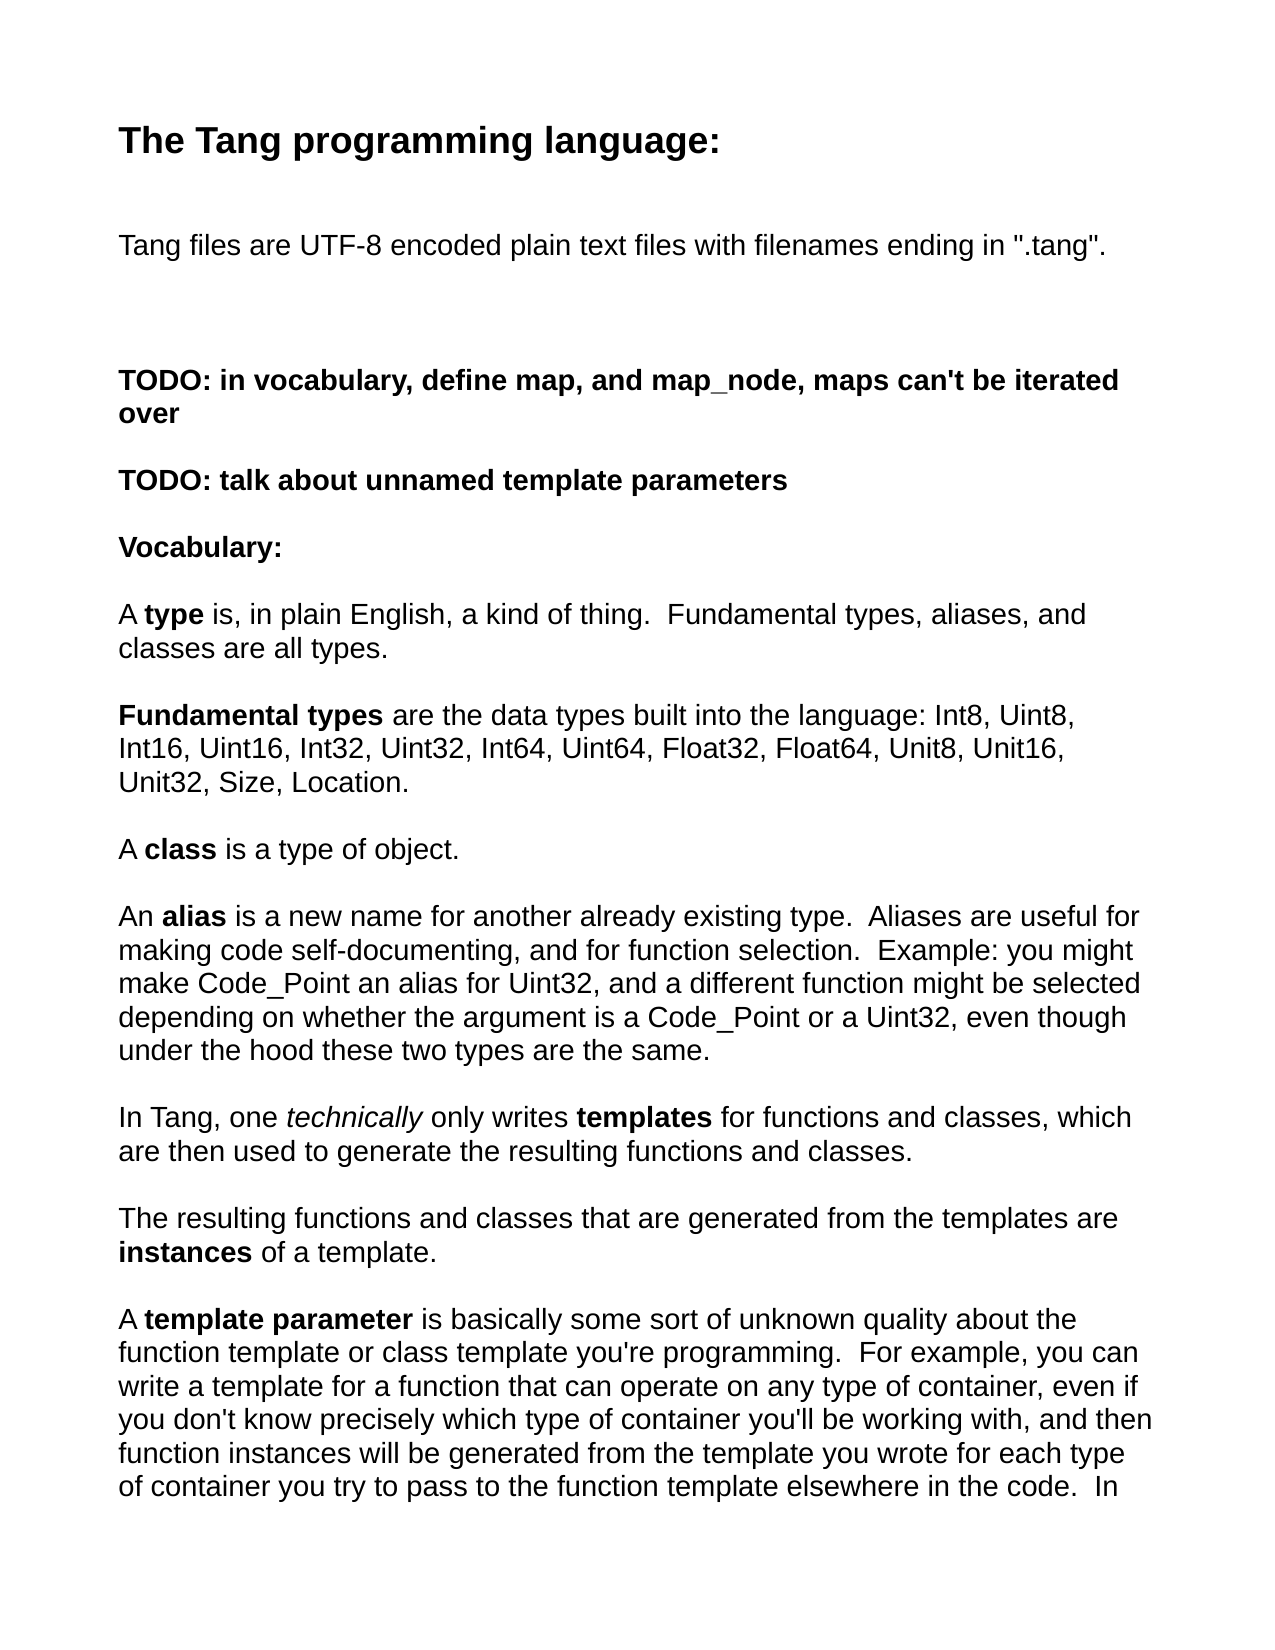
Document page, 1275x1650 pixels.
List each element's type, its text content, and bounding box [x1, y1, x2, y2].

text Vocabulary: [118, 530, 1157, 564]
text An alias is a new name for another already existing type. Aliases are useful for making code self-documenting, and for function selection. Example: you might make Code_Point an alias for Uint32, and a different function might be selected depending on whether the argument is a Code_Point or a Uint32, even though under the hood these two types are the same. [118, 899, 1157, 1067]
text The Tang programming language: [118, 118, 1157, 161]
text The resulting functions and classes that are generated from the templates are instances of a template. [118, 1201, 1157, 1268]
text A template parameter is basically some sort of unknown quality about the function template or class template you're programming. For example, you can write a template for a function that can operate on any type of container, even if you don't know precisely which type of container you'll be working with, and then function instances will be generated from the template you wrote for each type of container you try to pass to the function template elsewhere in the code. In [118, 1302, 1157, 1503]
text TODO: talk about unnamed template parameters [118, 463, 1157, 497]
text A class is a type of object. [118, 832, 1157, 866]
text TODO: in vocabulary, define map, and map_node, maps can't be iterated over [118, 362, 1157, 429]
text Tang files are UTF-8 encoded plain text files with filenames ending in ".tang". [118, 228, 1157, 262]
text In Tang, one technically only writes templates for functions and classes, which are then used to generate the resulting functions and classes. [118, 1100, 1157, 1167]
text A type is, in plain English, a kind of thing. Fundamental types, aliases, and classes are all types. [118, 597, 1157, 664]
text Fundamental types are the data types built into the language: Int8, Uint8, Int16, Uint16, Int32, Uint32, Int64, Uint64, Float32, Float64, Unit8, Unit16, Unit32, Size, Location. [118, 698, 1157, 798]
